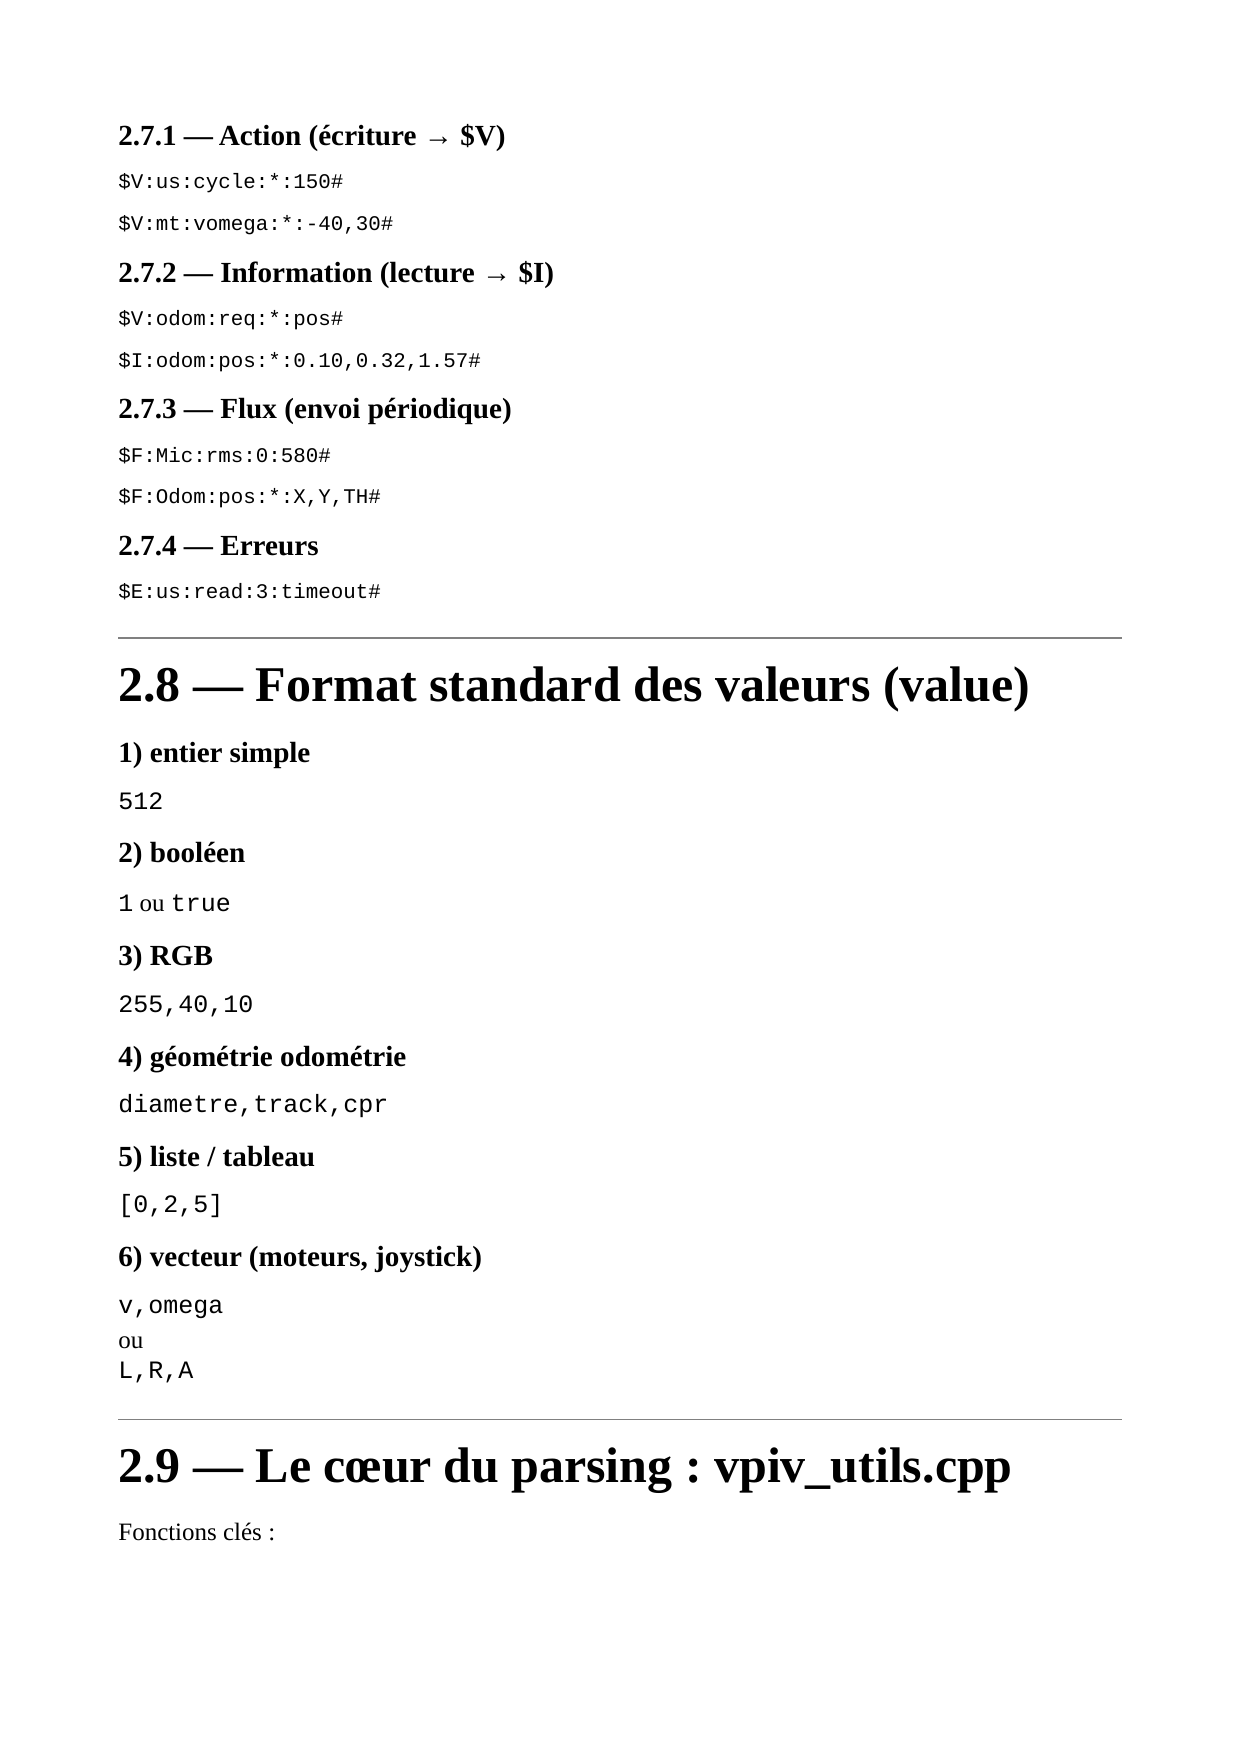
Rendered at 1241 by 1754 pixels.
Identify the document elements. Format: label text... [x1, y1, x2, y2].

subtitle 2) booléen [118, 835, 1122, 869]
subtitle 2.7.3 — Flux (envoi périodique) [118, 391, 1122, 425]
text $V:odom:req:*:pos# [118, 308, 1122, 332]
text Fonctions clés : [118, 1517, 1122, 1546]
subtitle 4) géométrie odométrie [118, 1039, 1122, 1072]
text $F:Odom:pos:*:X,Y,TH# [118, 486, 1122, 510]
text $V:mt:vomega:*:-40,30# [118, 213, 1122, 237]
subtitle 1) entier simple [118, 735, 1122, 769]
text $F:Mic:rms:0:580# [118, 444, 1122, 468]
text 512 [118, 788, 1122, 817]
text $I:odom:pos:*:0.10,0.32,1.57# [118, 350, 1122, 373]
subtitle 2.7.4 — Erreurs [118, 528, 1122, 562]
text $E:us:read:3:timeout# [118, 581, 1122, 605]
text v,omega ou L,R,A [118, 1292, 1122, 1386]
subtitle 2.7.1 — Action (écriture → $V) [118, 118, 1122, 152]
subtitle 6) vecteur (moteurs, joystick) [118, 1239, 1122, 1273]
text 1 ou true [118, 888, 1122, 919]
subtitle 5) liste / tableau [118, 1139, 1122, 1172]
subtitle 2.9 — Le cœur du parsing : vpiv_utils.cpp [118, 1436, 1122, 1494]
text $V:us:cycle:*:150# [118, 171, 1122, 195]
subtitle 2.7.2 — Information (lecture → $I) [118, 255, 1122, 288]
subtitle 2.8 — Format standard des valeurs (value) [118, 654, 1122, 712]
text [0,2,5] [118, 1192, 1122, 1220]
subtitle 3) RGB [118, 938, 1122, 972]
text 255,40,10 [118, 992, 1122, 1020]
text diametre,track,cpr [118, 1092, 1122, 1120]
